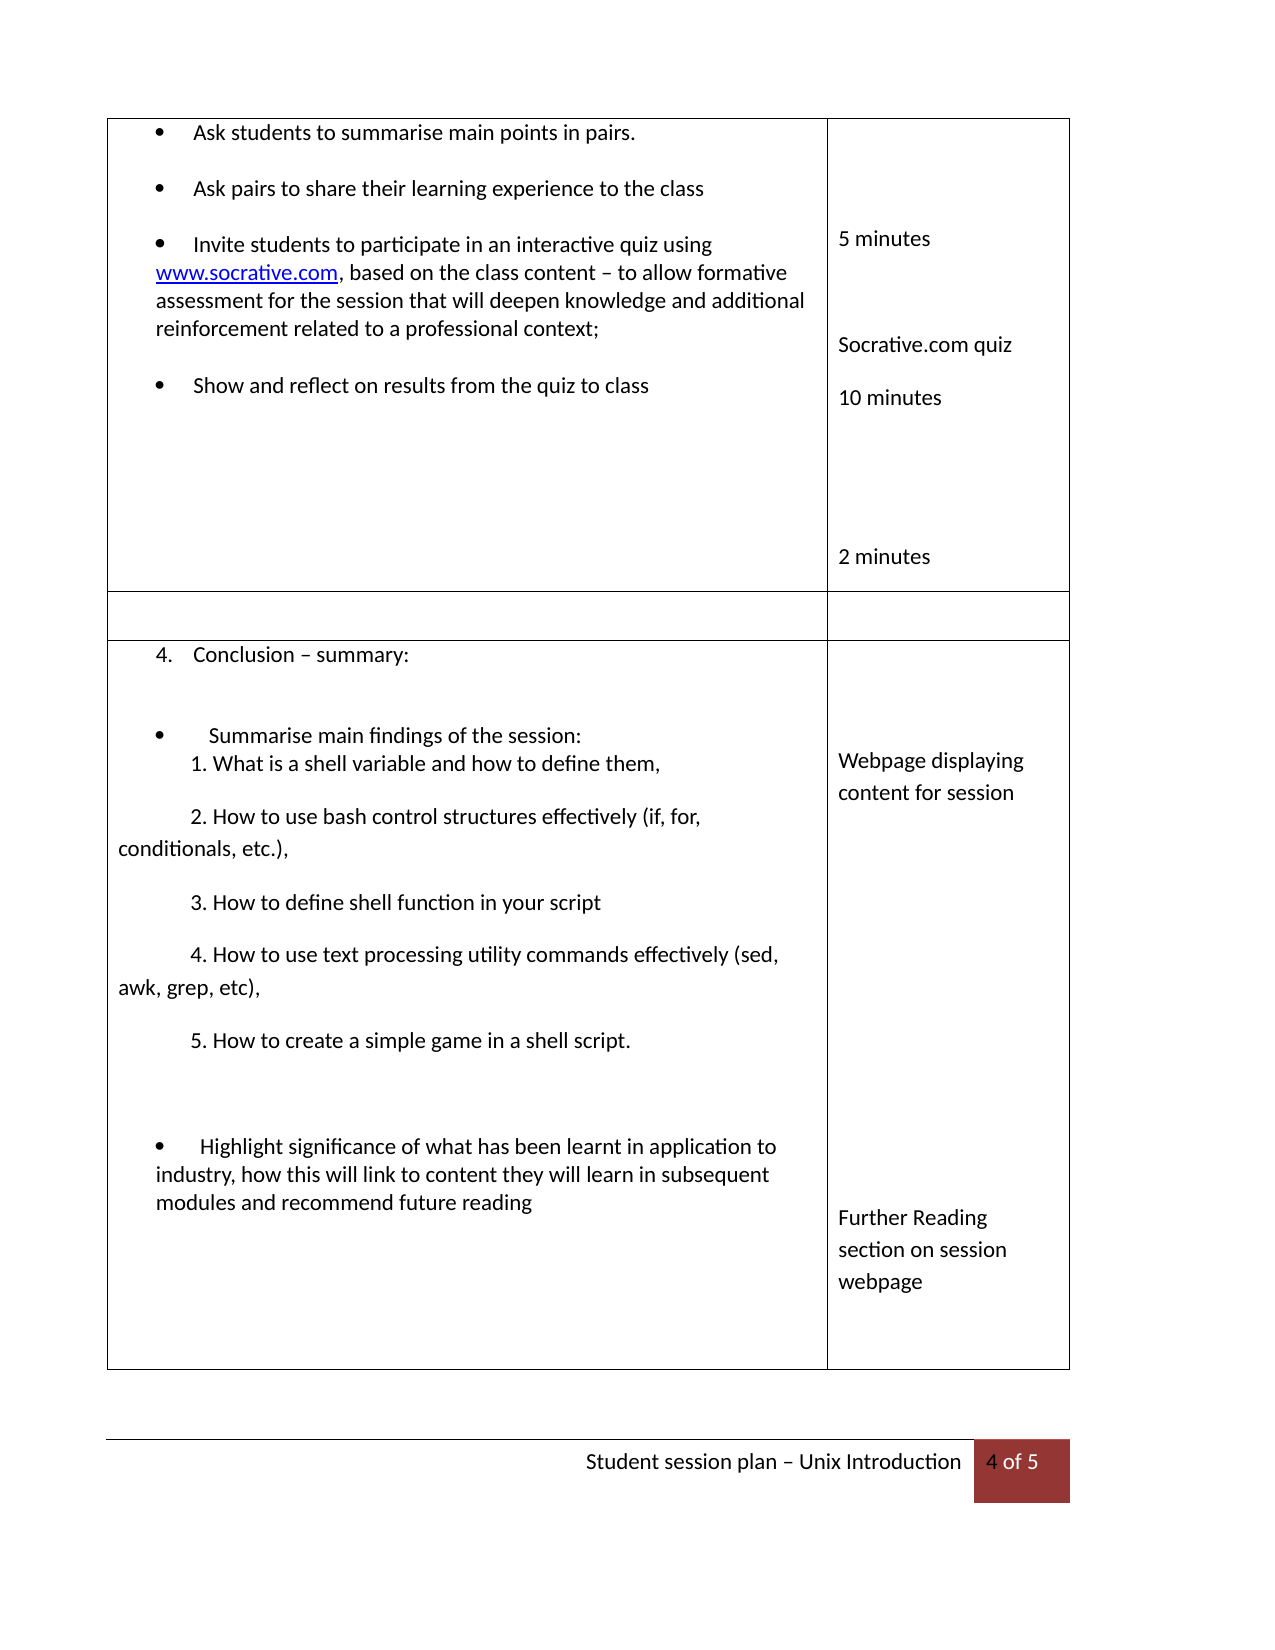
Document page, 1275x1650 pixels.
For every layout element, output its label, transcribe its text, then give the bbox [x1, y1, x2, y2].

table_cell Conclusion – summary: Summarise main findings of the session: 1. What is a shell variable and how to define them, 2. How to use bash control structures effectively (if, for, conditionals, etc.), 3. How to define shell function in your script 4. How to use text processing utility commands effectively (sed, awk, grep, etc), 5. How to create a simple game in a shell script. Highlight significance of what has been learnt in application to industry, how this will link to content they will learn in subsequent modules and recommend future reading [108, 641, 827, 1369]
table_cell [828, 592, 1069, 640]
table_cell 5 minutes Socrative.com quiz 10 minutes 2 minutes [828, 119, 1069, 591]
table_cell [108, 592, 827, 640]
table_cell Guided practice: Ask students to summarise main points in pairs. Ask pairs to share their learning experience to the class Invite students to participate in an interactive quiz using www.socrative.com, based on the class content – to allow formative assessment for the session that will deepen knowledge and additional reinforcement related to a professional context; Show and reflect on results from the quiz to class [108, 119, 827, 591]
table_cell Webpage displaying content for session Further Reading section on session webpage [828, 641, 1069, 1369]
